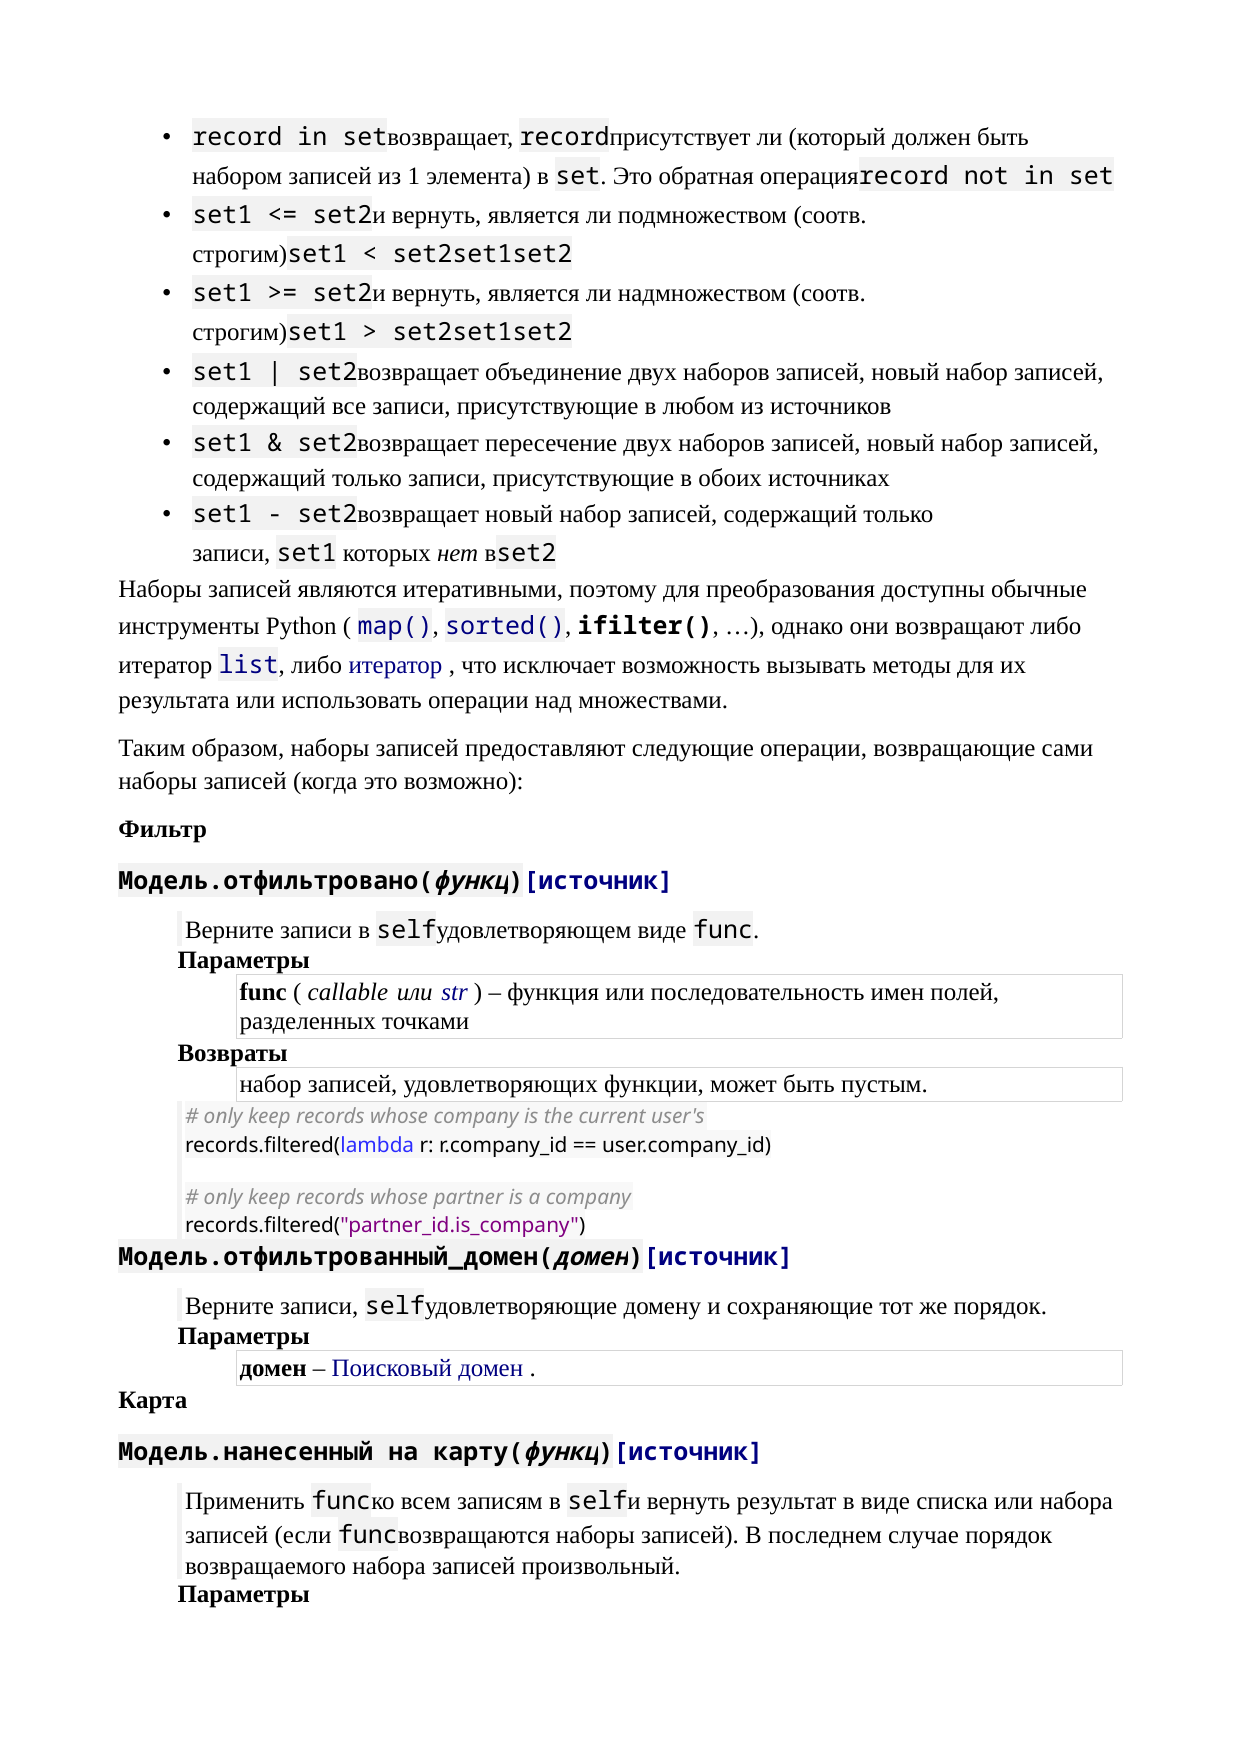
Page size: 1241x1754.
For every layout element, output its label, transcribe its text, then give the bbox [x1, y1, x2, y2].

text # only keep records whose partner is a company [182, 1182, 1122, 1210]
subtitle Возвраты [177, 1038, 1122, 1067]
list set1 <= set2и вернуть, является ли подмножеством (соотв. строгим)set1 < set2set1set2 [162, 196, 1122, 270]
list set1 | set2возвращает объединение двух наборов записей, новый набор записей, содержащий все записи, присутствующие в любом из источников [162, 353, 1122, 420]
list set1 >= set2и вернуть, является ли надмножеством (соотв. строгим)set1 > set2set1set2 [162, 275, 1122, 348]
list record in setвозвращает, recordприсутствует ли (который должен быть набором записей из 1 элемента) в set. Это обратная операцияrecord not in set [162, 118, 1122, 191]
subtitle Модель.отфильтрованный_домен(домен)[источник] [118, 1239, 1122, 1273]
list set1 & set2возвращает пересечение двух наборов записей, новый набор записей, содержащий только записи, присутствующие в обоих источниках [162, 424, 1122, 492]
list домен – Поисковый домен . [237, 1351, 1122, 1385]
subtitle Карта [118, 1385, 1122, 1414]
list набор записей, удовлетворяющих функции, может быть пустым. [237, 1068, 1122, 1101]
text Таким образом, наборы записей предоставляют следующие операции, возвращающие сами наборы записей (когда это возможно): [118, 733, 1122, 795]
text # only keep records whose company is the current user's [182, 1101, 1122, 1130]
text records.filtered("partner_id.is_company") [182, 1210, 1122, 1239]
list Применить funcко всем записям в selfи вернуть результат в виде списка или набора записей (если funcвозвращаются наборы записей). В последнем случае порядок возвращаемого набора записей произвольный. [182, 1483, 1122, 1579]
list func ( callable или str ) – функция или последовательность имен полей, разделенных точками [237, 975, 1122, 1038]
subtitle Параметры [177, 1321, 1122, 1350]
text Наборы записей являются итеративными, поэтому для преобразования доступны обычные инструменты Python ( map(), sorted(), ifilter(), …), однако они возвращают либо итератор list, либо итератор , что исключает возможность вызывать методы для их результата или использовать операции над множествами. [118, 574, 1122, 714]
subtitle Модель.отфильтровано(функц)[источник] [118, 863, 1122, 897]
subtitle Параметры [177, 1579, 1122, 1608]
subtitle Фильтр [118, 814, 1122, 842]
list Верните записи, selfудовлетворяющие домену и сохраняющие тот же порядок. [177, 1287, 1122, 1321]
text records.filtered(lambda r: r.company_id == user.company_id) [182, 1130, 1122, 1158]
list set1 - set2возвращает новый набор записей, содержащий только записи, set1 которых нет вset2 [162, 496, 1122, 569]
subtitle Модель.нанесенный на карту(функц)[источник] [118, 1434, 1122, 1468]
list Верните записи в selfудовлетворяющем виде func. [182, 911, 1122, 946]
subtitle Параметры [177, 946, 1122, 974]
